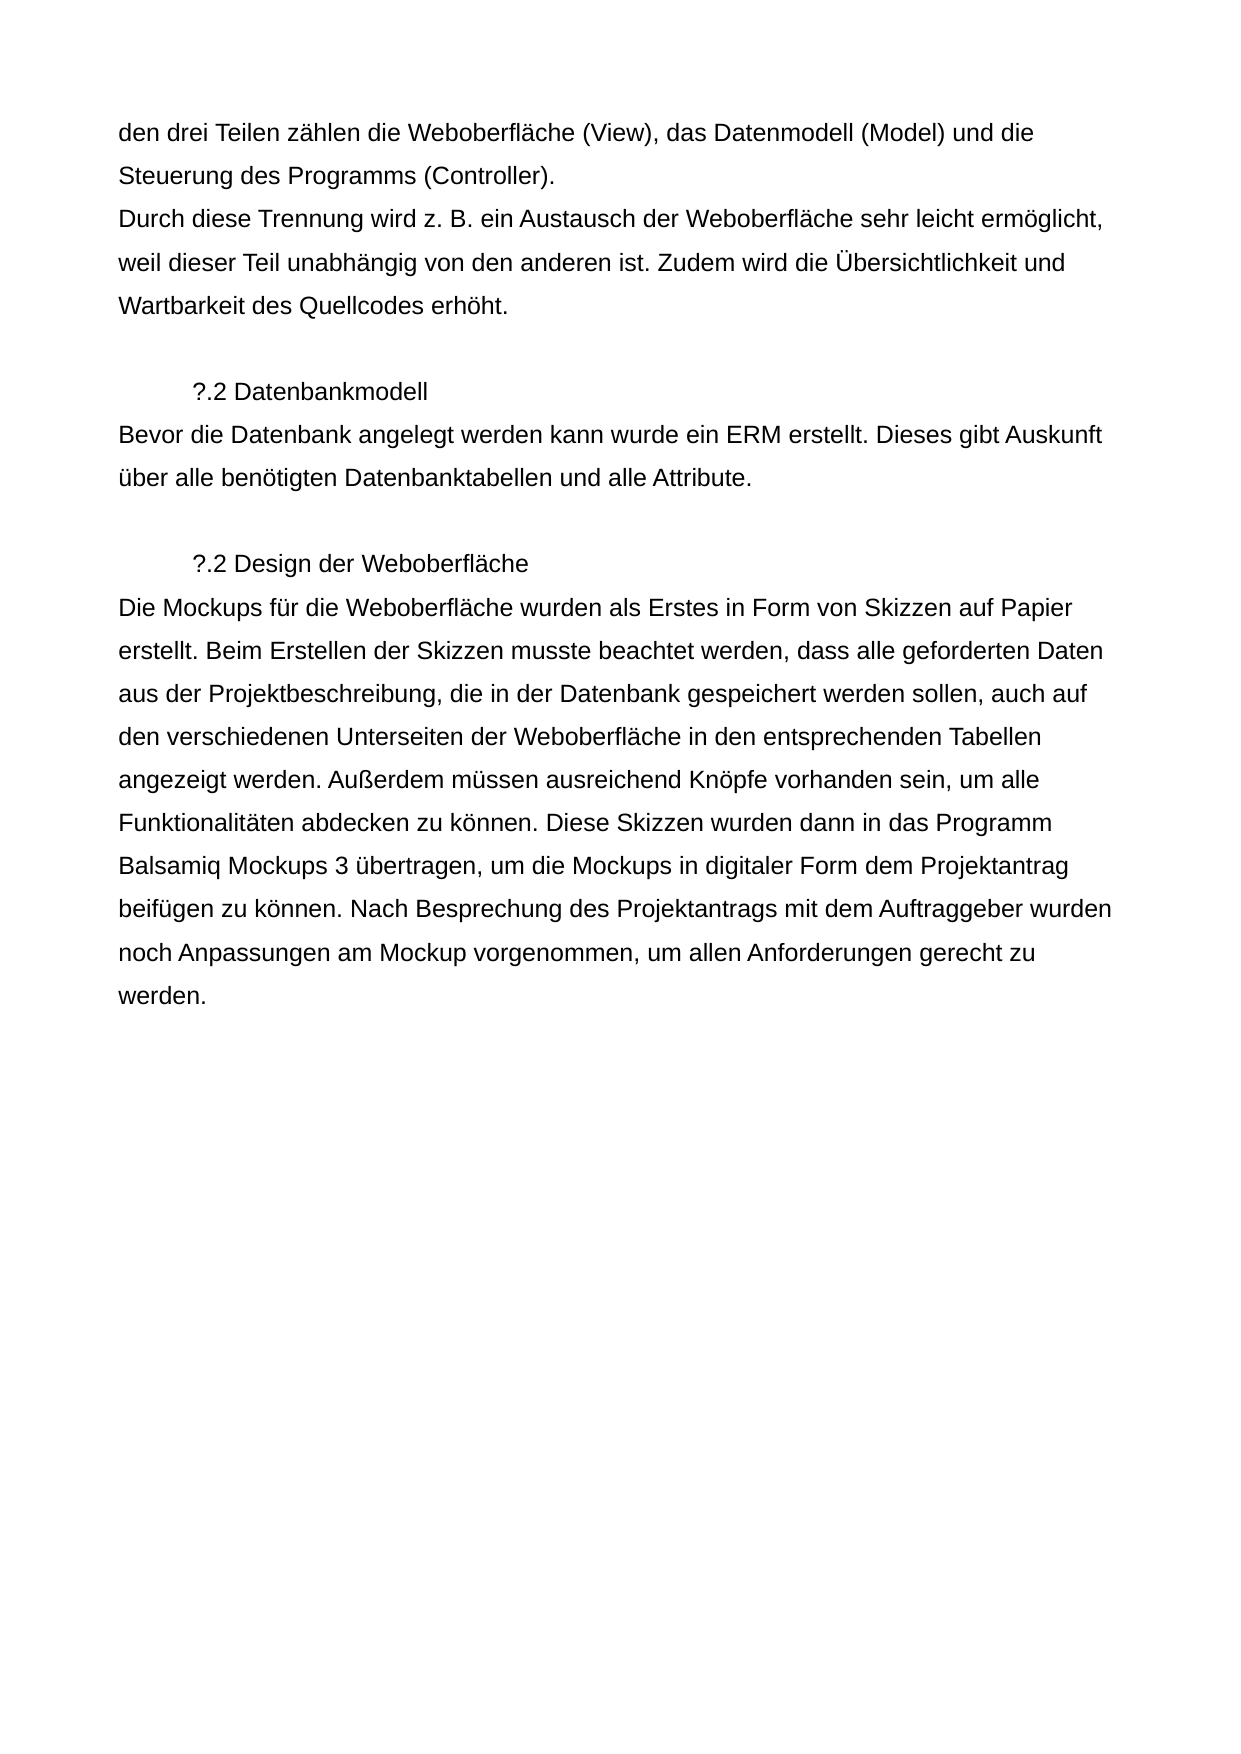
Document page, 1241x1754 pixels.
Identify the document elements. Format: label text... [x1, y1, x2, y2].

text den drei Teilen zählen die Weboberfläche (View), das Datenmodell (Model) und die Steuerung des Programms (Controller). [118, 118, 1122, 190]
text Bevor die Datenbank angelegt werden kann wurde ein ERM erstellt. Dieses gibt Auskunft über alle benötigten Datenbanktabellen und alle Attribute. [118, 420, 1122, 492]
text Durch diese Trennung wird z. B. ein Austausch der Weboberfläche sehr leicht ermöglicht, weil dieser Teil unabhängig von den anderen ist. Zudem wird die Übersichtlichkeit und Wartbarkeit des Quellcodes erhöht. [118, 204, 1122, 319]
text Die Mockups für die Weboberfläche wurden als Erstes in Form von Skizzen auf Papier erstellt. Beim Erstellen der Skizzen musste beachtet werden, dass alle geforderten Daten aus der Projektbeschreibung, die in der Datenbank gespeichert werden sollen, auch auf den verschiedenen Unterseiten der Weboberfläche in den entsprechenden Tabellen angezeigt werden. Außerdem müssen ausreichend Knöpfe vorhanden sein, um alle Funktionalitäten abdecken zu können. Diese Skizzen wurden dann in das Programm Balsamiq Mockups 3 übertragen, um die Mockups in digitaler Form dem Projektantrag beifügen zu können. Nach Besprechung des Projektantrags mit dem Auftraggeber wurden noch Anpassungen am Mockup vorgenommen, um allen Anforderungen gerecht zu werden. [118, 592, 1122, 1009]
text ?.2 Datenbankmodell [118, 377, 1122, 406]
text ?.2 Design der Weboberfläche [118, 549, 1122, 578]
